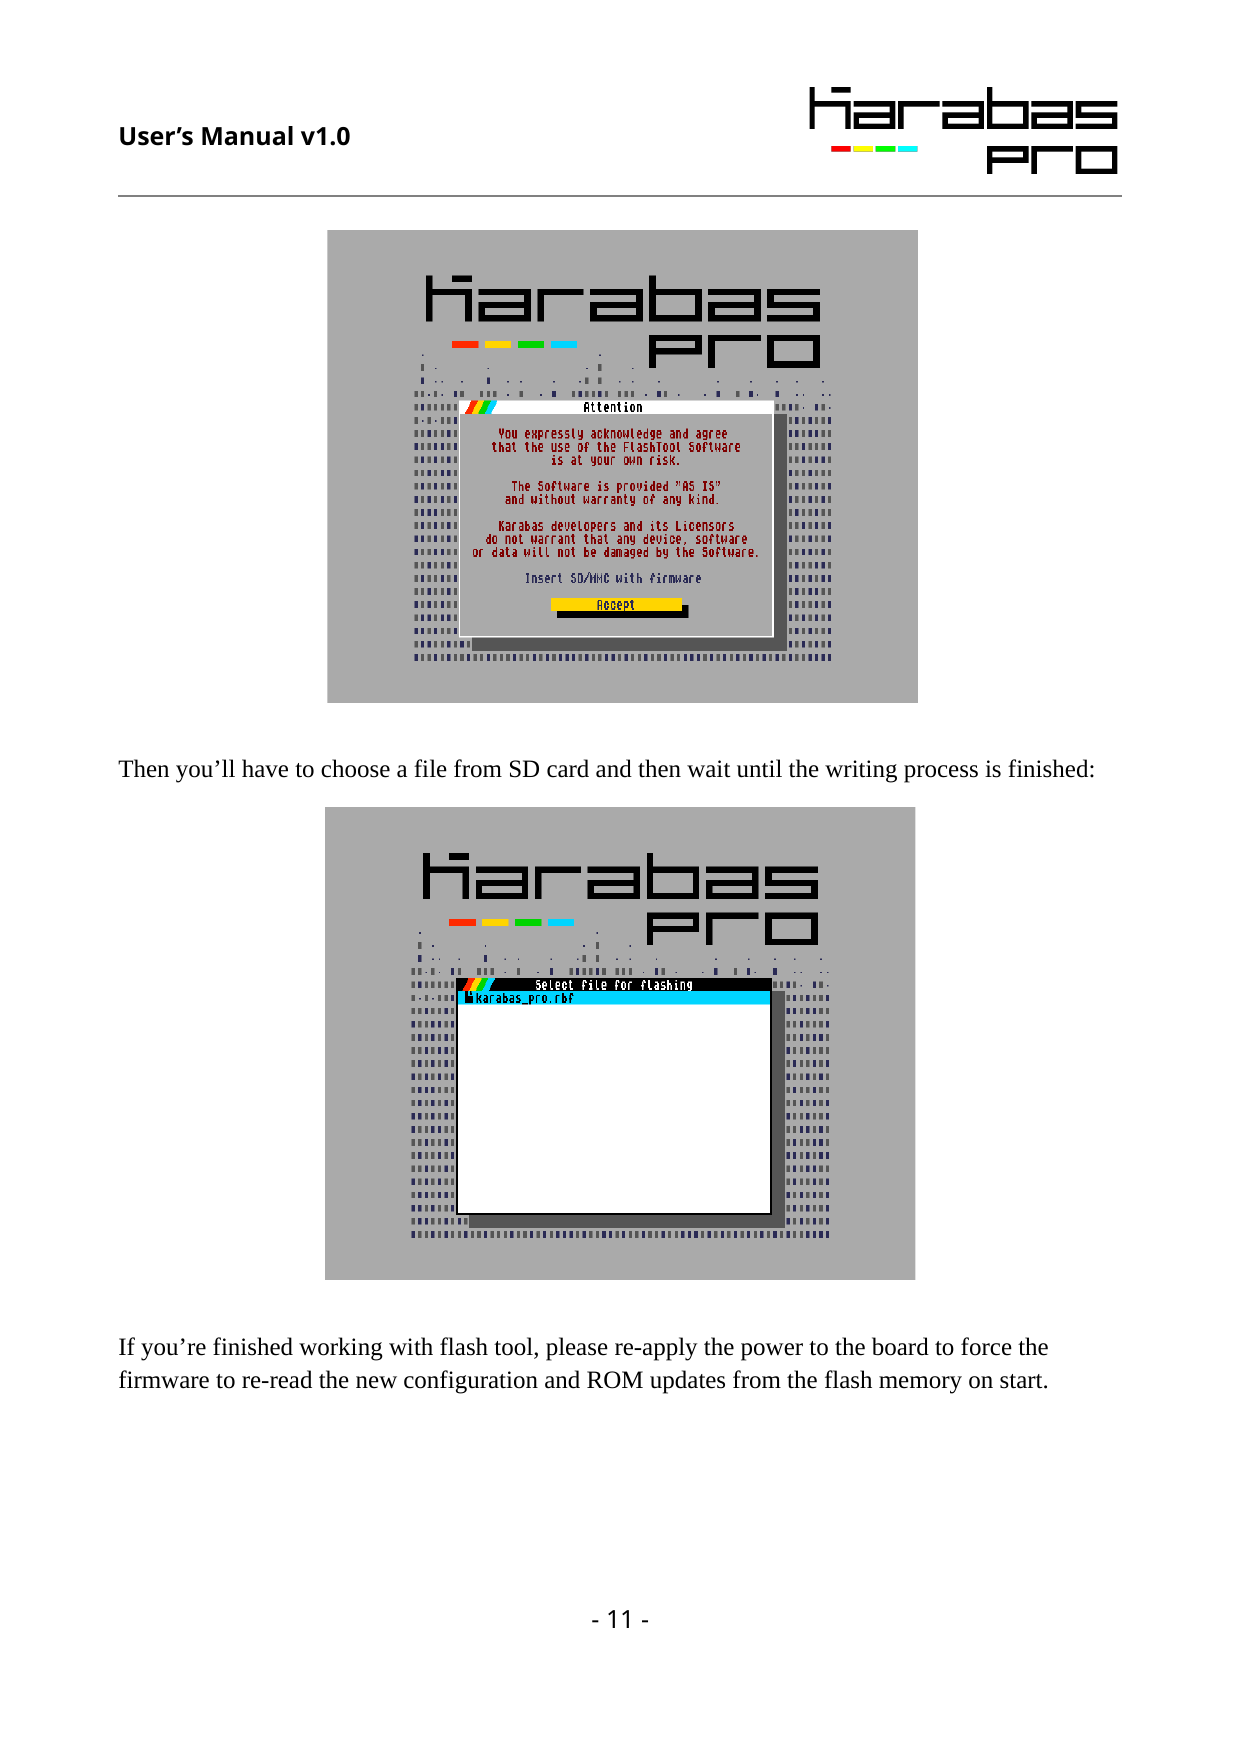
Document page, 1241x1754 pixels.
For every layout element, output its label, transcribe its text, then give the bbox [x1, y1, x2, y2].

text Then you’ll have to choose a file from SD card and then wait until the writing process is finished: [118, 754, 1122, 783]
text If you’re finished working with flash tool, please re-apply the power to the board to force the firmware to re-read the new configuration and ROM updates from the flash memory on start. [118, 1332, 1122, 1394]
picture [327, 230, 918, 703]
picture [325, 807, 916, 1280]
picture [809, 84, 1120, 174]
